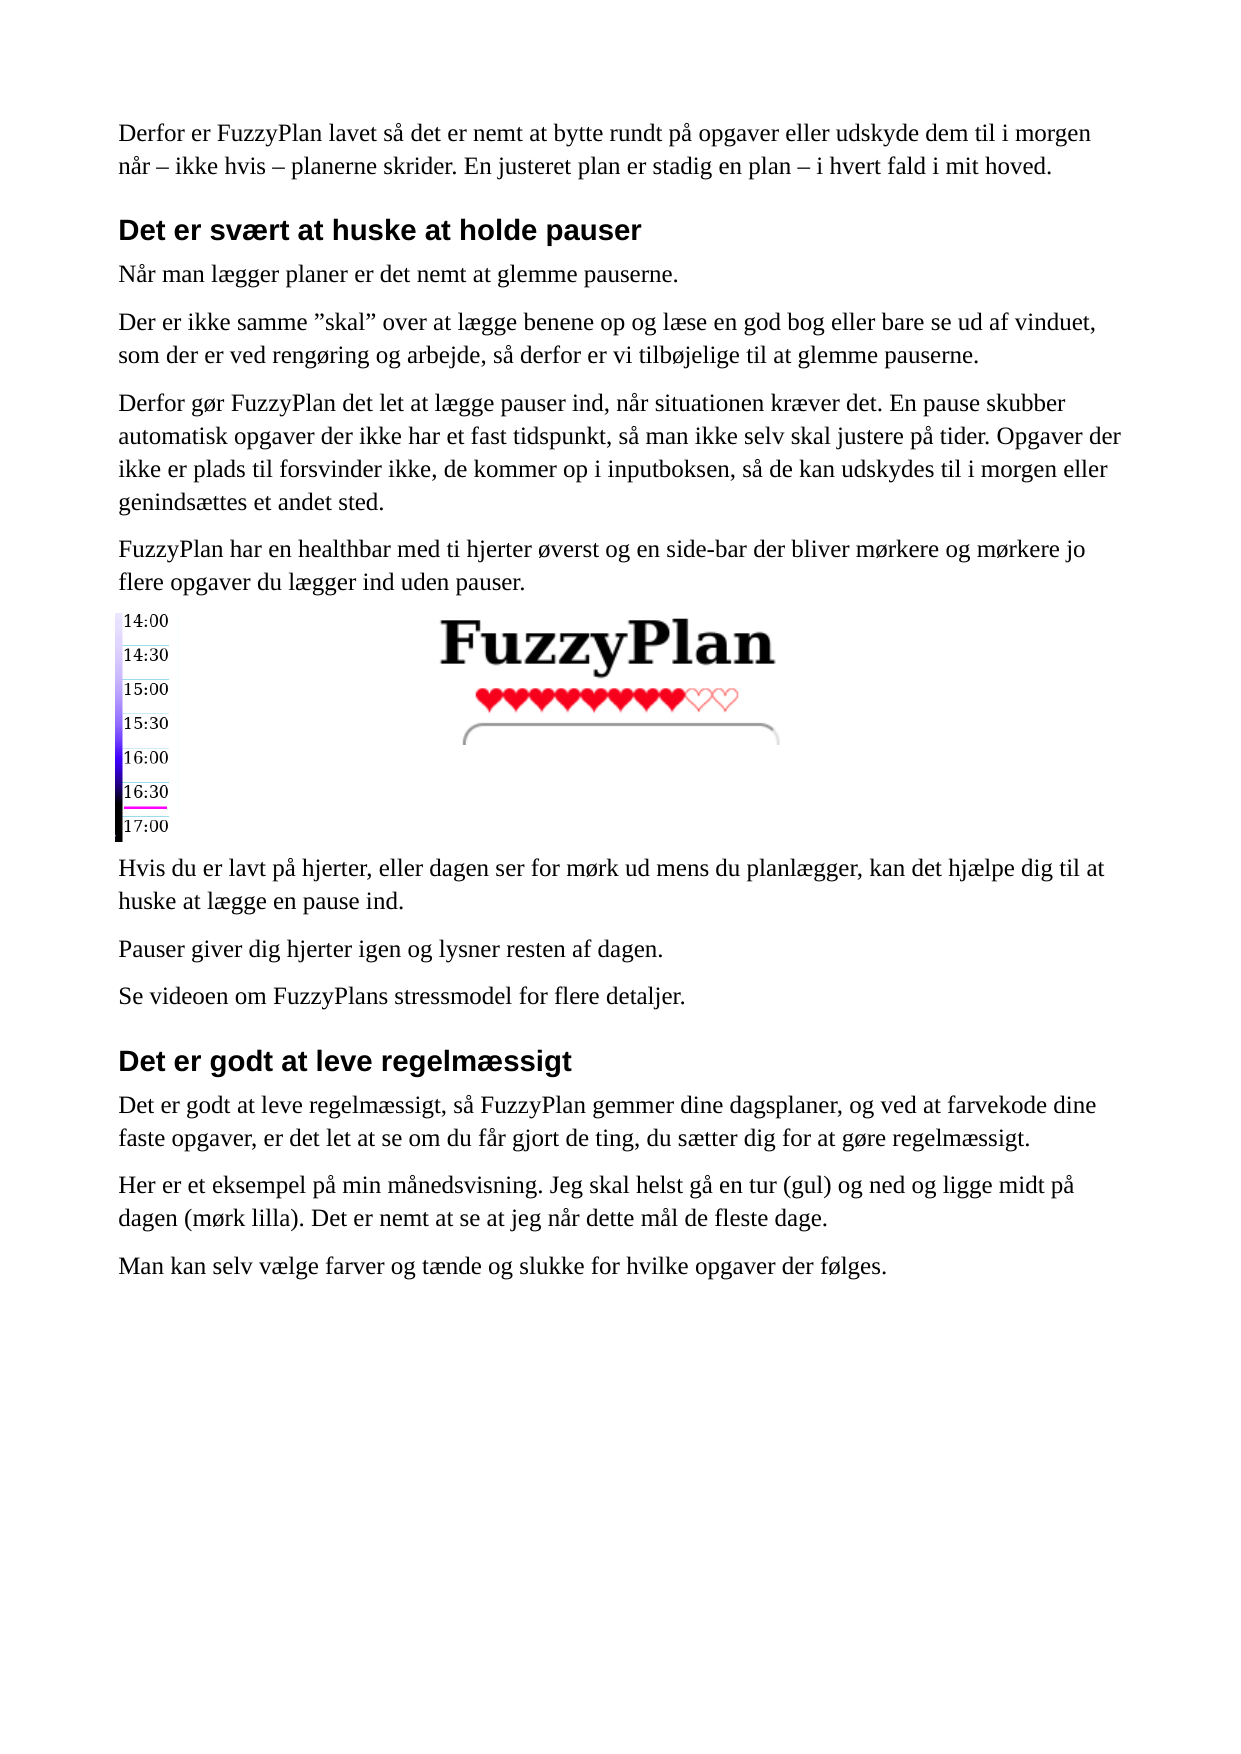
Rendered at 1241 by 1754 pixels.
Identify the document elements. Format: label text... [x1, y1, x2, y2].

text FuzzyPlan har en healthbar med ti hjerter øverst og en side-bar der bliver mørkere og mørkere jo flere opgaver du lægger ind uden pauser. [118, 534, 1122, 596]
text Når man lægger planer er det nemt at glemme pauserne. [118, 259, 1122, 288]
text Det er godt at leve regelmæssigt, så FuzzyPlan gemmer dine dagsplaner, og ved at farvekode dine faste opgaver, er det let at se om du får gjort de ting, du sætter dig for at gøre regelmæssigt. [118, 1090, 1122, 1152]
picture [432, 606, 787, 745]
text Hvis du er lavt på hjerter, eller dagen ser for mørk ud mens du planlægger, kan det hjælpe dig til at huske at lægge en pause ind. [118, 853, 1122, 915]
text Se videoen om FuzzyPlans stressmodel for flere detaljer. [118, 981, 1122, 1010]
subtitle Det er svært at huske at holde pauser [118, 213, 1122, 247]
text Derfor er FuzzyPlan lavet så det er nemt at bytte rundt på opgaver eller udskyde dem til i morgen når – ikke hvis – planerne skrider. En justeret plan er stadig en plan – i hvert fald i mit hoved. [118, 118, 1122, 180]
picture [115, 613, 180, 842]
text Her er et eksempel på min månedsvisning. Jeg skal helst gå en tur (gul) og ned og ligge midt på dagen (mørk lilla). Det er nemt at se at jeg når dette mål de fleste dage. [118, 1170, 1122, 1232]
text Derfor gør FuzzyPlan det let at lægge pauser ind, når situationen kræver det. En pause skubber automatisk opgaver der ikke har et fast tidspunkt, så man ikke selv skal justere på tider. Opgaver der ikke er plads til forsvinder ikke, de kommer op i inputboksen, så de kan udskydes til i morgen eller genindsættes et andet sted. [118, 388, 1122, 516]
subtitle Det er godt at leve regelmæssigt [118, 1043, 1122, 1077]
text Pauser giver dig hjerter igen og lysner resten af dagen. [118, 934, 1122, 962]
text Man kan selv vælge farver og tænde og slukke for hvilke opgaver der følges. [118, 1251, 1122, 1280]
text Der er ikke samme ”skal” over at lægge benene op og læse en god bog eller bare se ud af vinduet, som der er ved rengøring og arbejde, så derfor er vi tilbøjelige til at glemme pauserne. [118, 307, 1122, 369]
